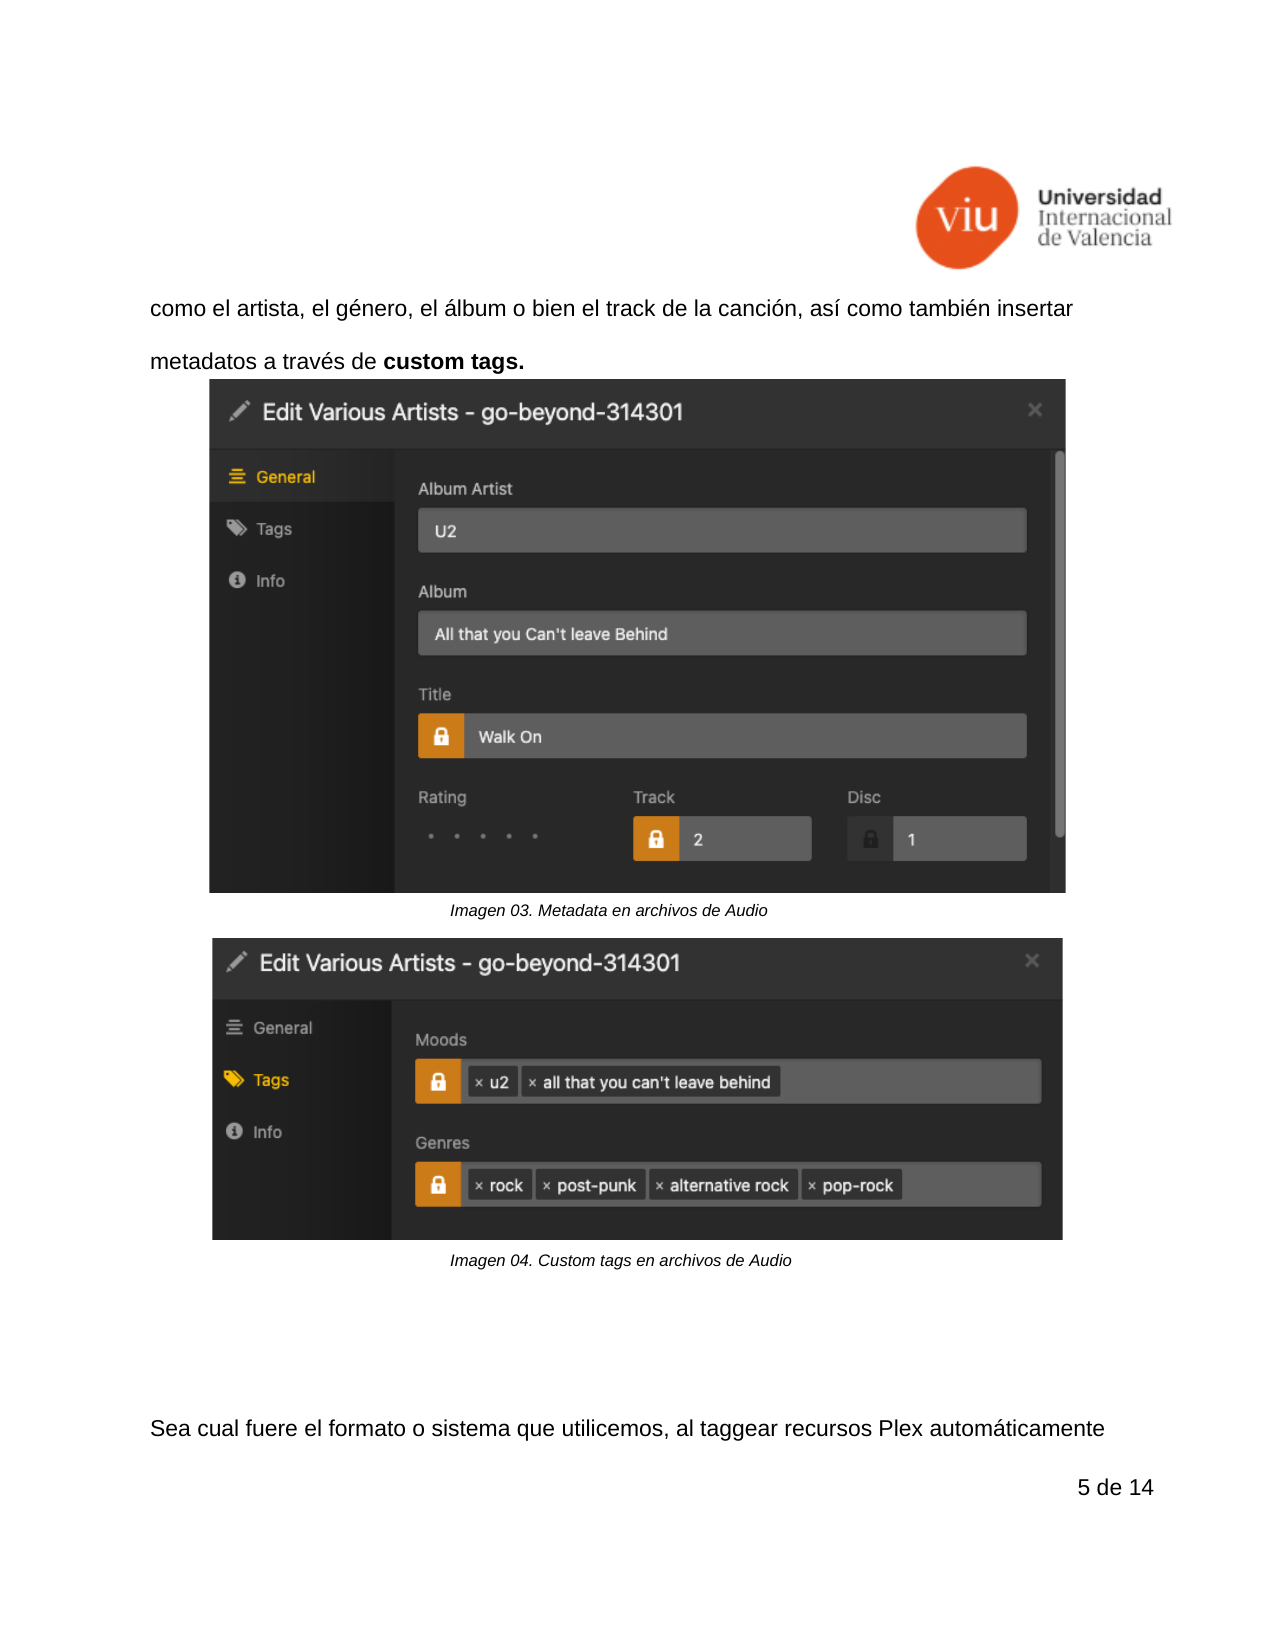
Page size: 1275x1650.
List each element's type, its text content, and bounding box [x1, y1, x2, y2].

text Imagen 04. Custom tags en archivos de Audio [150, 1251, 1125, 1270]
picture [913, 162, 1175, 274]
picture [209, 379, 1066, 893]
text Sea cual fuere el formato o sistema que utilicemos, al taggear recursos Plex automáticamente [150, 1414, 1125, 1441]
picture [212, 938, 1063, 1240]
text como el artista, el género, el álbum o bien el track de la canción, así como también insertar metadatos a través de custom tags. [150, 295, 1125, 374]
text Imagen 03. Metadata en archivos de Audio [150, 900, 1125, 919]
